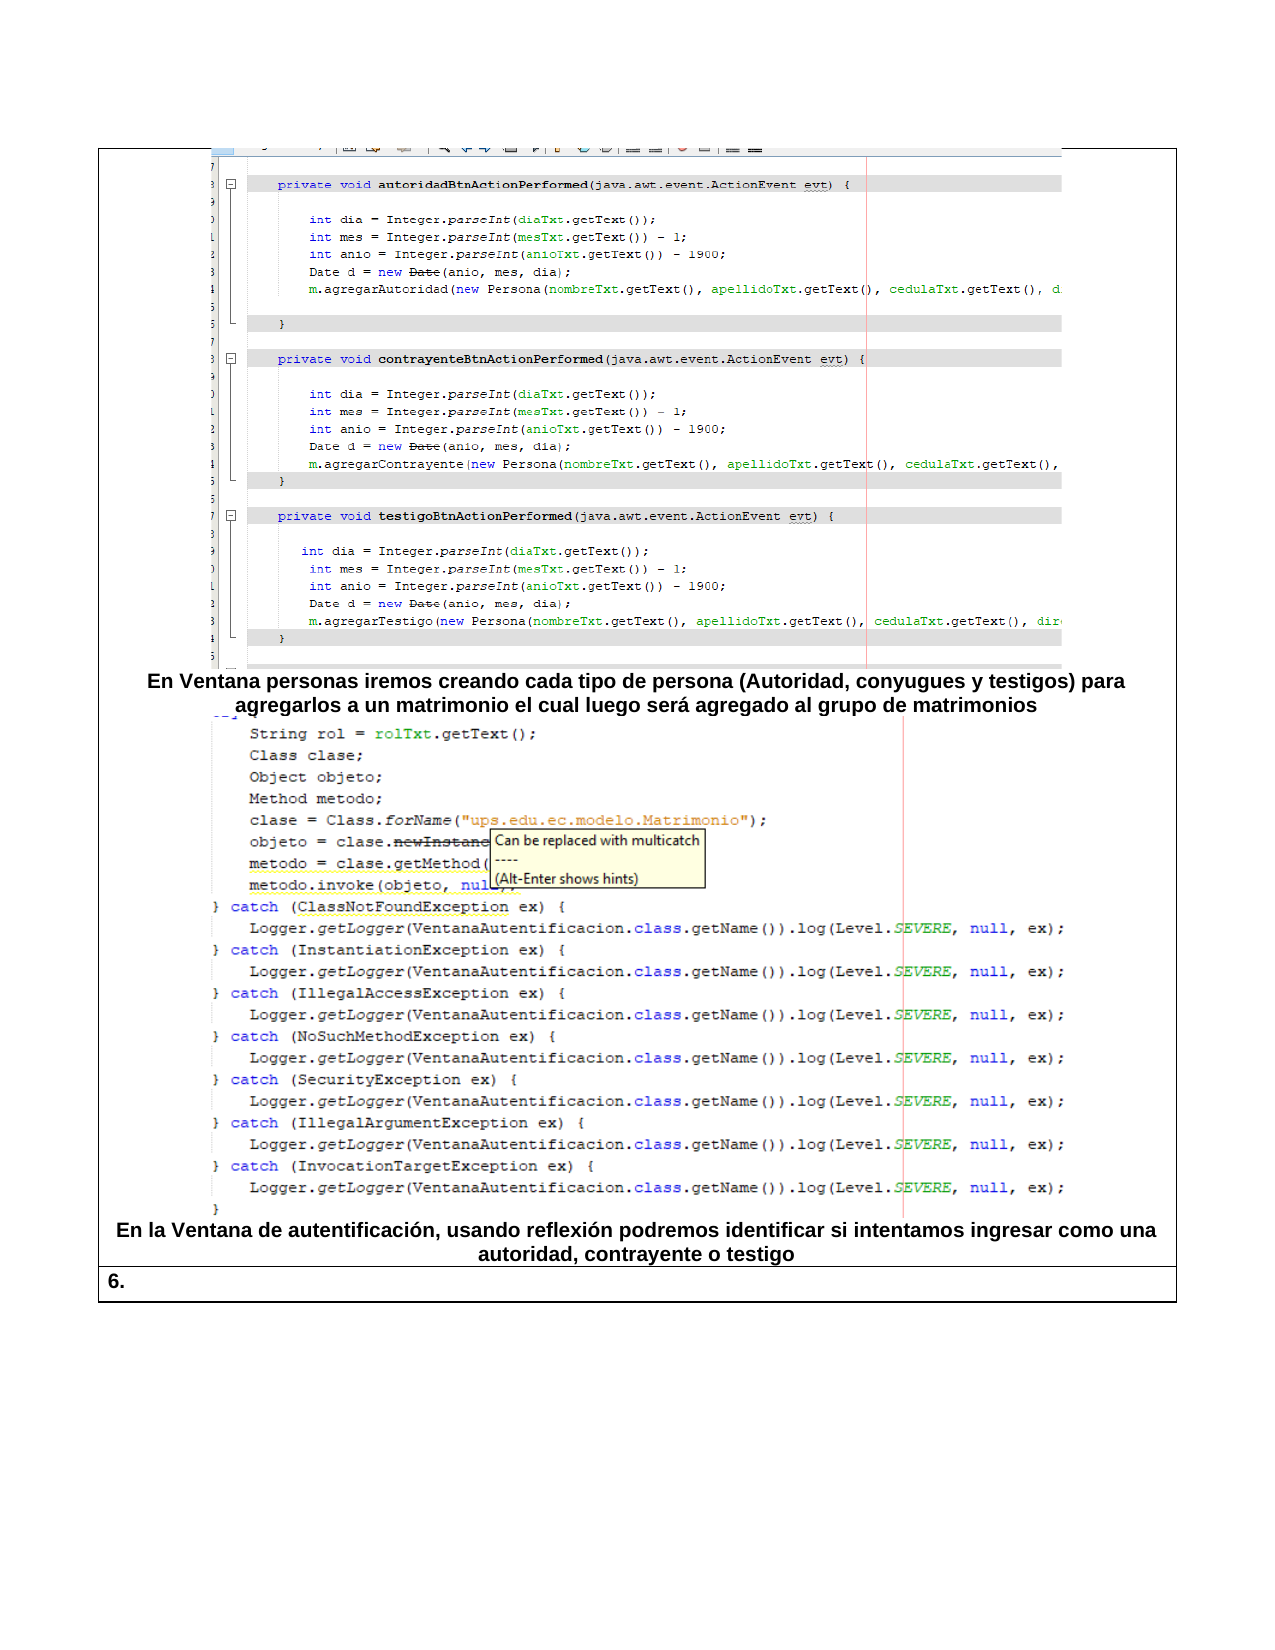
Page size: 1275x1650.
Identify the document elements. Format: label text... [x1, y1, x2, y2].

table_cell 6. [99, 1267, 1176, 1301]
table_cell En Ventana personas iremos creando cada tipo de persona (Autoridad, conyugues y testigos) para agregarlos a un matrimonio el cual luego será agregado al grupo de matrimonios En la Ventana de autentificación, usando reflexión podremos identificar si intentamos ingresar como una autoridad, contrayente o testigo [99, 149, 1176, 1266]
